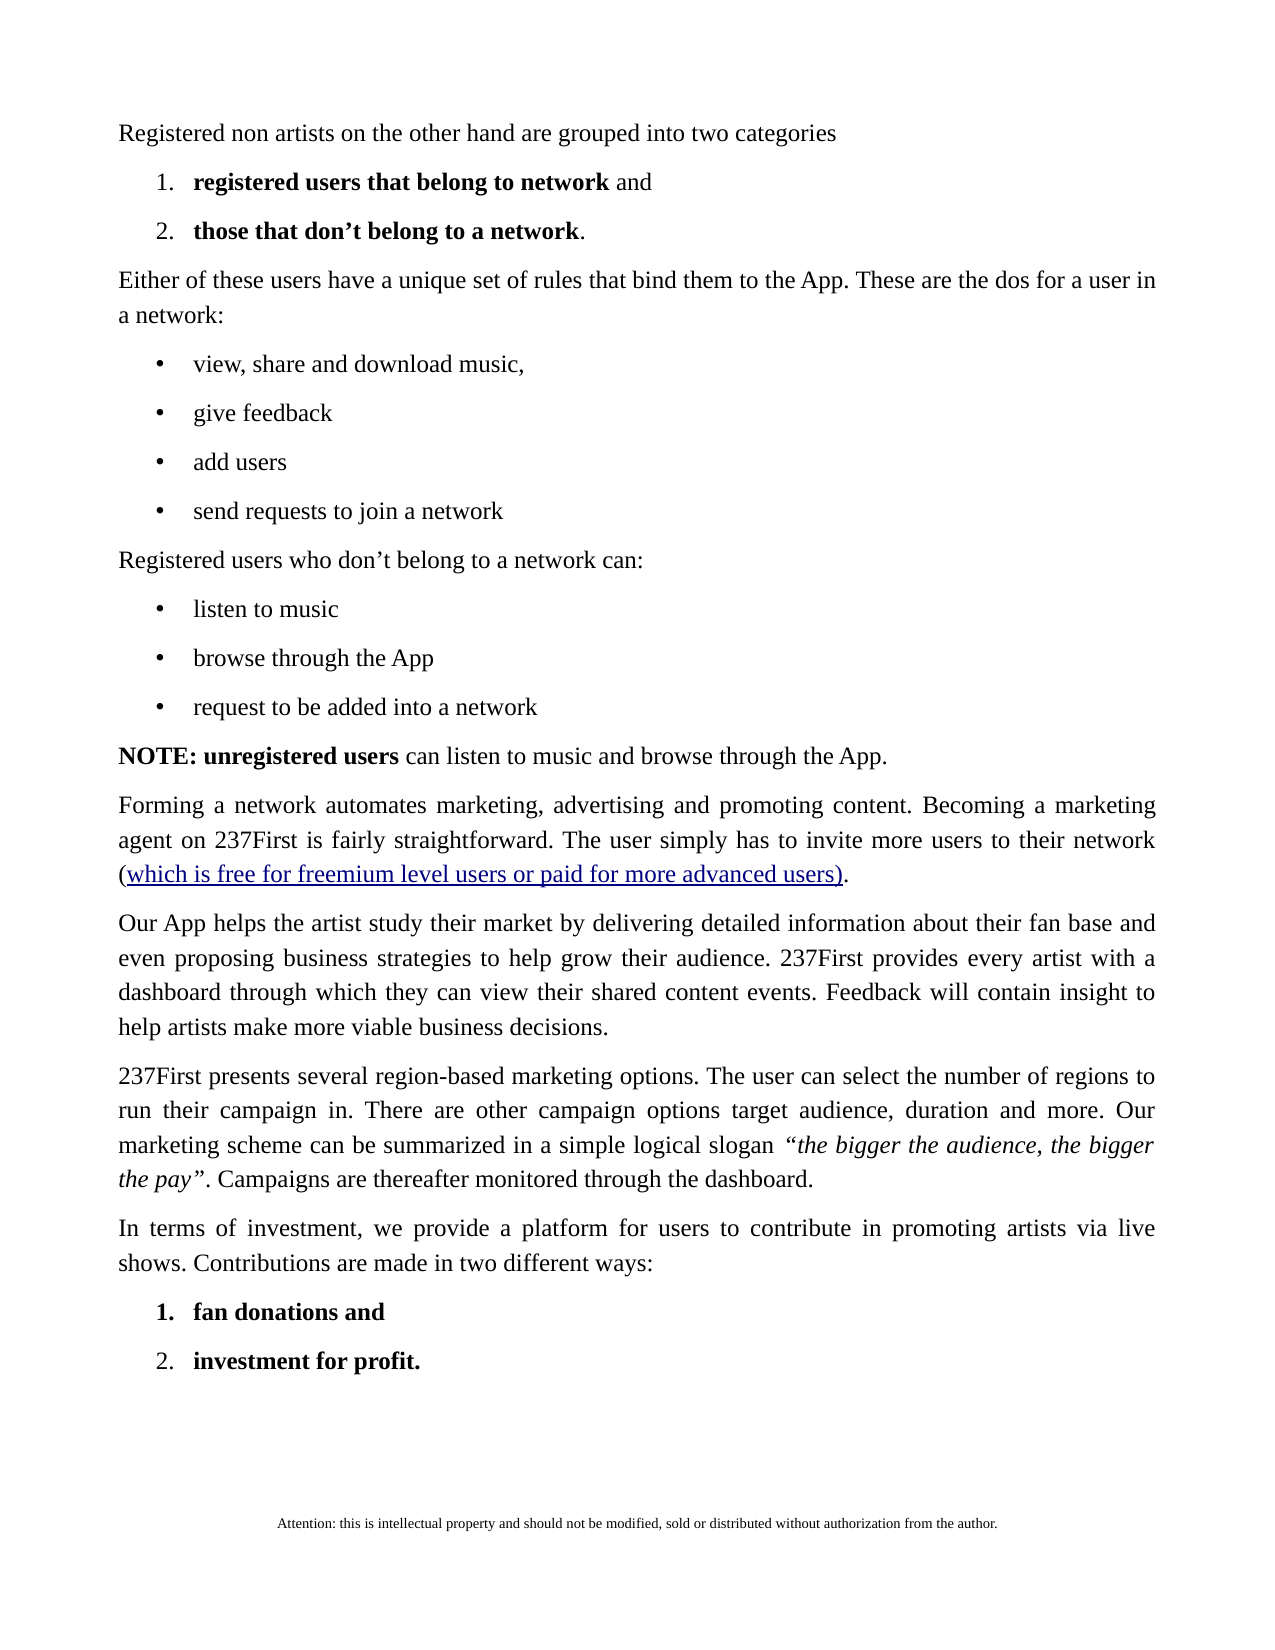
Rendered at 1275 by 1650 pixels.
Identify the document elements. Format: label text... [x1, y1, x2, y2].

text 237First presents several region-based marketing options. The user can select the number of regions to run their campaign in. There are other campaign options target audience, duration and more. Our marketing scheme can be summarized in a simple logical slogan “the bigger the audience, the bigger the pay”. Campaigns are thereafter monitored through the dashboard. [118, 1061, 1157, 1193]
text NOTE: unregistered users can listen to music and browse through the App. [118, 741, 1157, 770]
list registered users that belong to network and [156, 167, 1157, 196]
list give feedback [156, 398, 1157, 427]
list listen to music [156, 594, 1157, 623]
list investment for profit. [156, 1346, 1157, 1375]
list send requests to join a network [156, 496, 1157, 525]
text Forming a network automates marketing, advertising and promoting content. Becoming a marketing agent on 237First is fairly straightforward. The user simply has to invite more users to their network (which is free for freemium level users or paid for more advanced users). [118, 790, 1157, 888]
list fan donations and [156, 1297, 1157, 1326]
list browse through the App [156, 643, 1157, 672]
text Registered users who don’t belong to a network can: [118, 545, 1157, 574]
list add users [156, 447, 1157, 476]
list view, share and download music, [156, 349, 1157, 378]
text Our App helps the artist study their market by delivering detailed information about their fan base and even proposing business strategies to help grow their audience. 237First provides every artist with a dashboard through which they can view their shared content events. Feedback will contain insight to help artists make more viable business decisions. [118, 908, 1157, 1041]
list request to be added into a network [156, 692, 1157, 721]
text Registered non artists on the other hand are grouped into two categories [118, 118, 1157, 147]
text Either of these users have a unique set of rules that bind them to the App. These are the dos for a user in a network: [118, 265, 1157, 328]
text In terms of investment, we provide a platform for users to contribute in promoting artists via live shows. Contributions are made in two different ways: [118, 1213, 1157, 1277]
list those that don’t belong to a network. [156, 216, 1157, 245]
